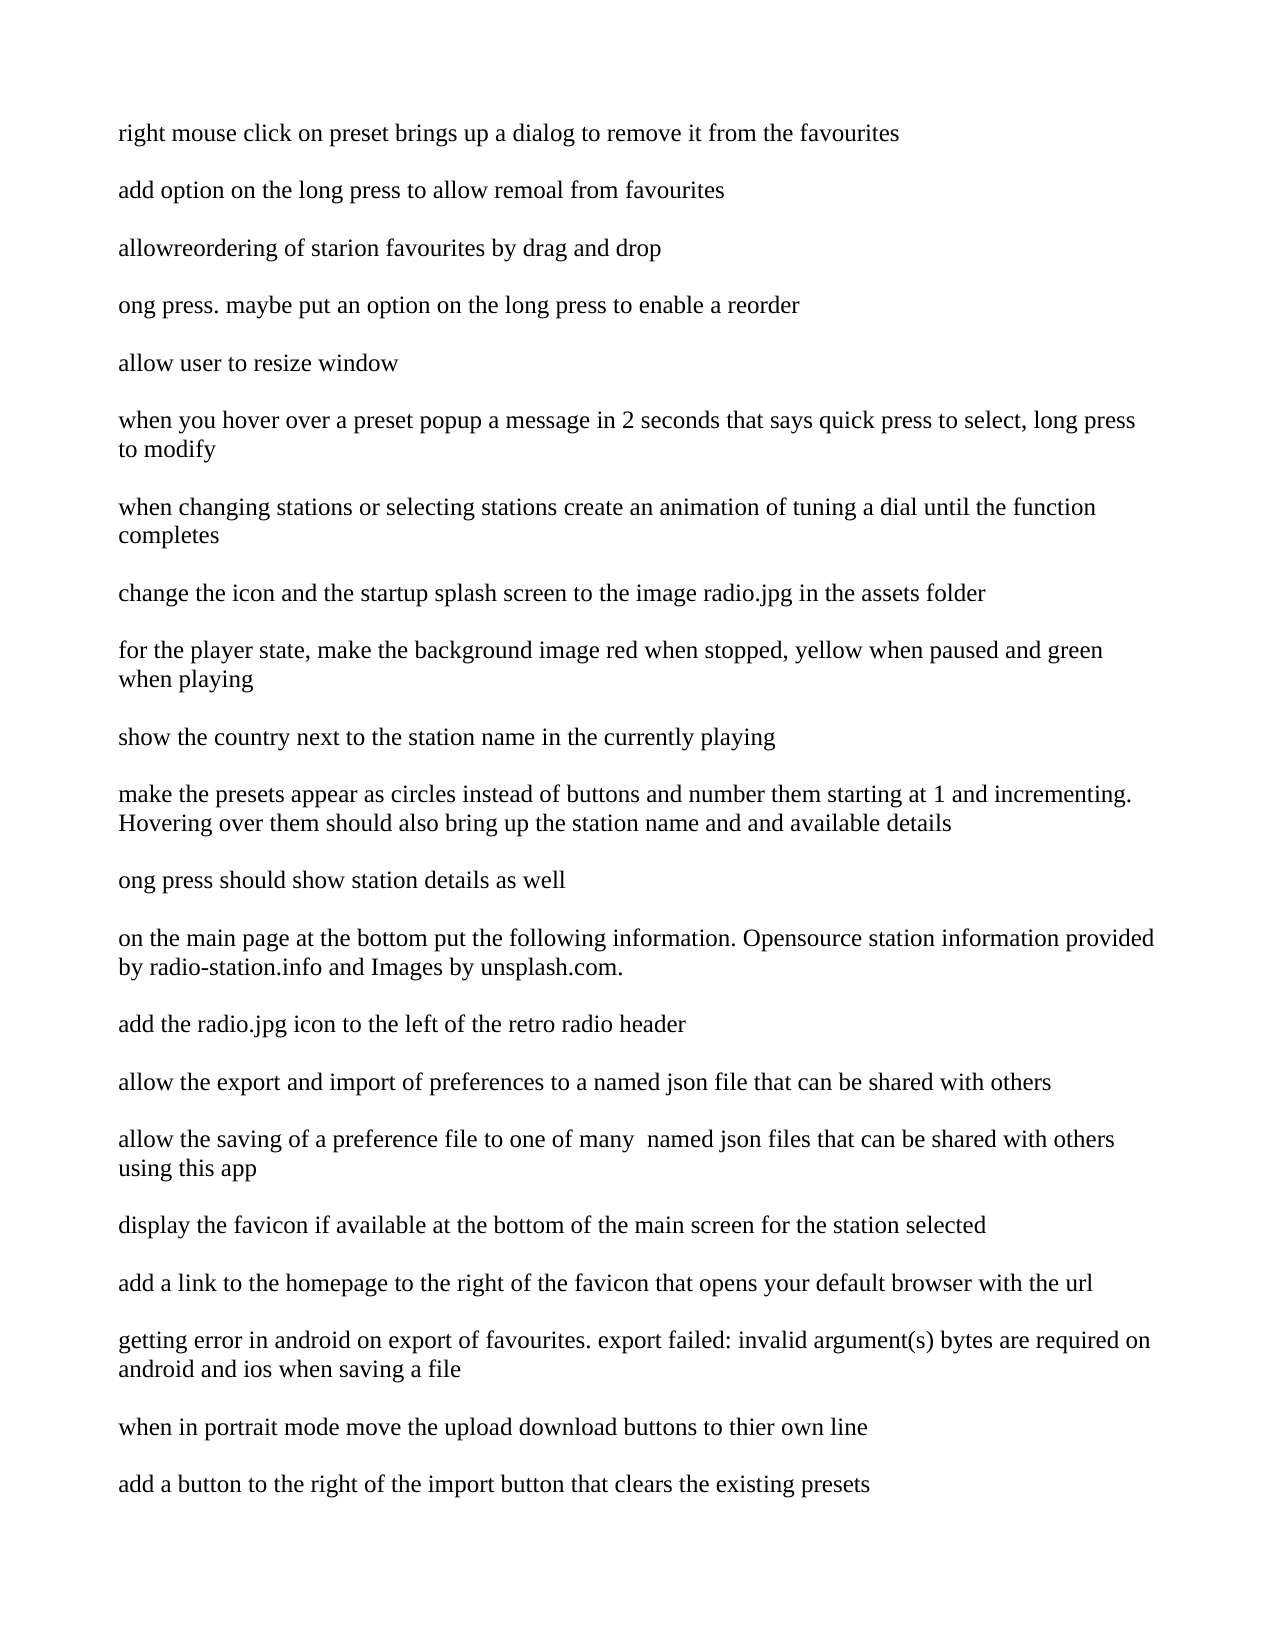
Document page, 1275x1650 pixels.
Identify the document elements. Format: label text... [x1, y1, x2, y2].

text add a button to the right of the import button that clears the existing presets [118, 1469, 1157, 1498]
text display the favicon if available at the bottom of the main screen for the station selected [118, 1211, 1157, 1239]
text on the main page at the bottom put the following information. Opensource station information provided by radio-station.info and Images by unsplash.com. [118, 923, 1157, 981]
text allow user to resize window [118, 348, 1157, 377]
text ong press. maybe put an option on the long press to enable a reorder [118, 291, 1157, 319]
text when in portrait mode move the upload download buttons to thier own line [118, 1412, 1157, 1441]
text add option on the long press to allow remoal from favourites [118, 176, 1157, 204]
text add a link to the homepage to the right of the favicon that opens your default browser with the url [118, 1268, 1157, 1297]
text add the radio.jpg icon to the left of the retro radio header [118, 1009, 1157, 1038]
text when you hover over a preset popup a message in 2 seconds that says quick press to select, long press to modify [118, 406, 1157, 463]
text for the player state, make the background image red when stopped, yellow when paused and green when playing [118, 636, 1157, 693]
text right mouse click on preset brings up a dialog to remove it from the favourites [118, 118, 1157, 147]
text when changing stations or selecting stations create an animation of tuning a dial until the function completes [118, 492, 1157, 549]
text make the presets appear as circles instead of buttons and number them starting at 1 and incrementing. Hovering over them should also bring up the station name and and available details [118, 779, 1157, 837]
text ong press should show station details as well [118, 866, 1157, 894]
text allow the export and import of preferences to a named json file that can be shared with others [118, 1067, 1157, 1096]
text allow the saving of a preference file to one of many named json files that can be shared with others using this app [118, 1124, 1157, 1182]
text allowreordering of starion favourites by drag and drop [118, 233, 1157, 262]
text show the country next to the station name in the currently playing [118, 722, 1157, 751]
text change the icon and the startup splash screen to the image radio.jpg in the assets folder [118, 578, 1157, 607]
text getting error in android on export of favourites. export failed: invalid argument(s) bytes are required on android and ios when saving a file [118, 1326, 1157, 1383]
